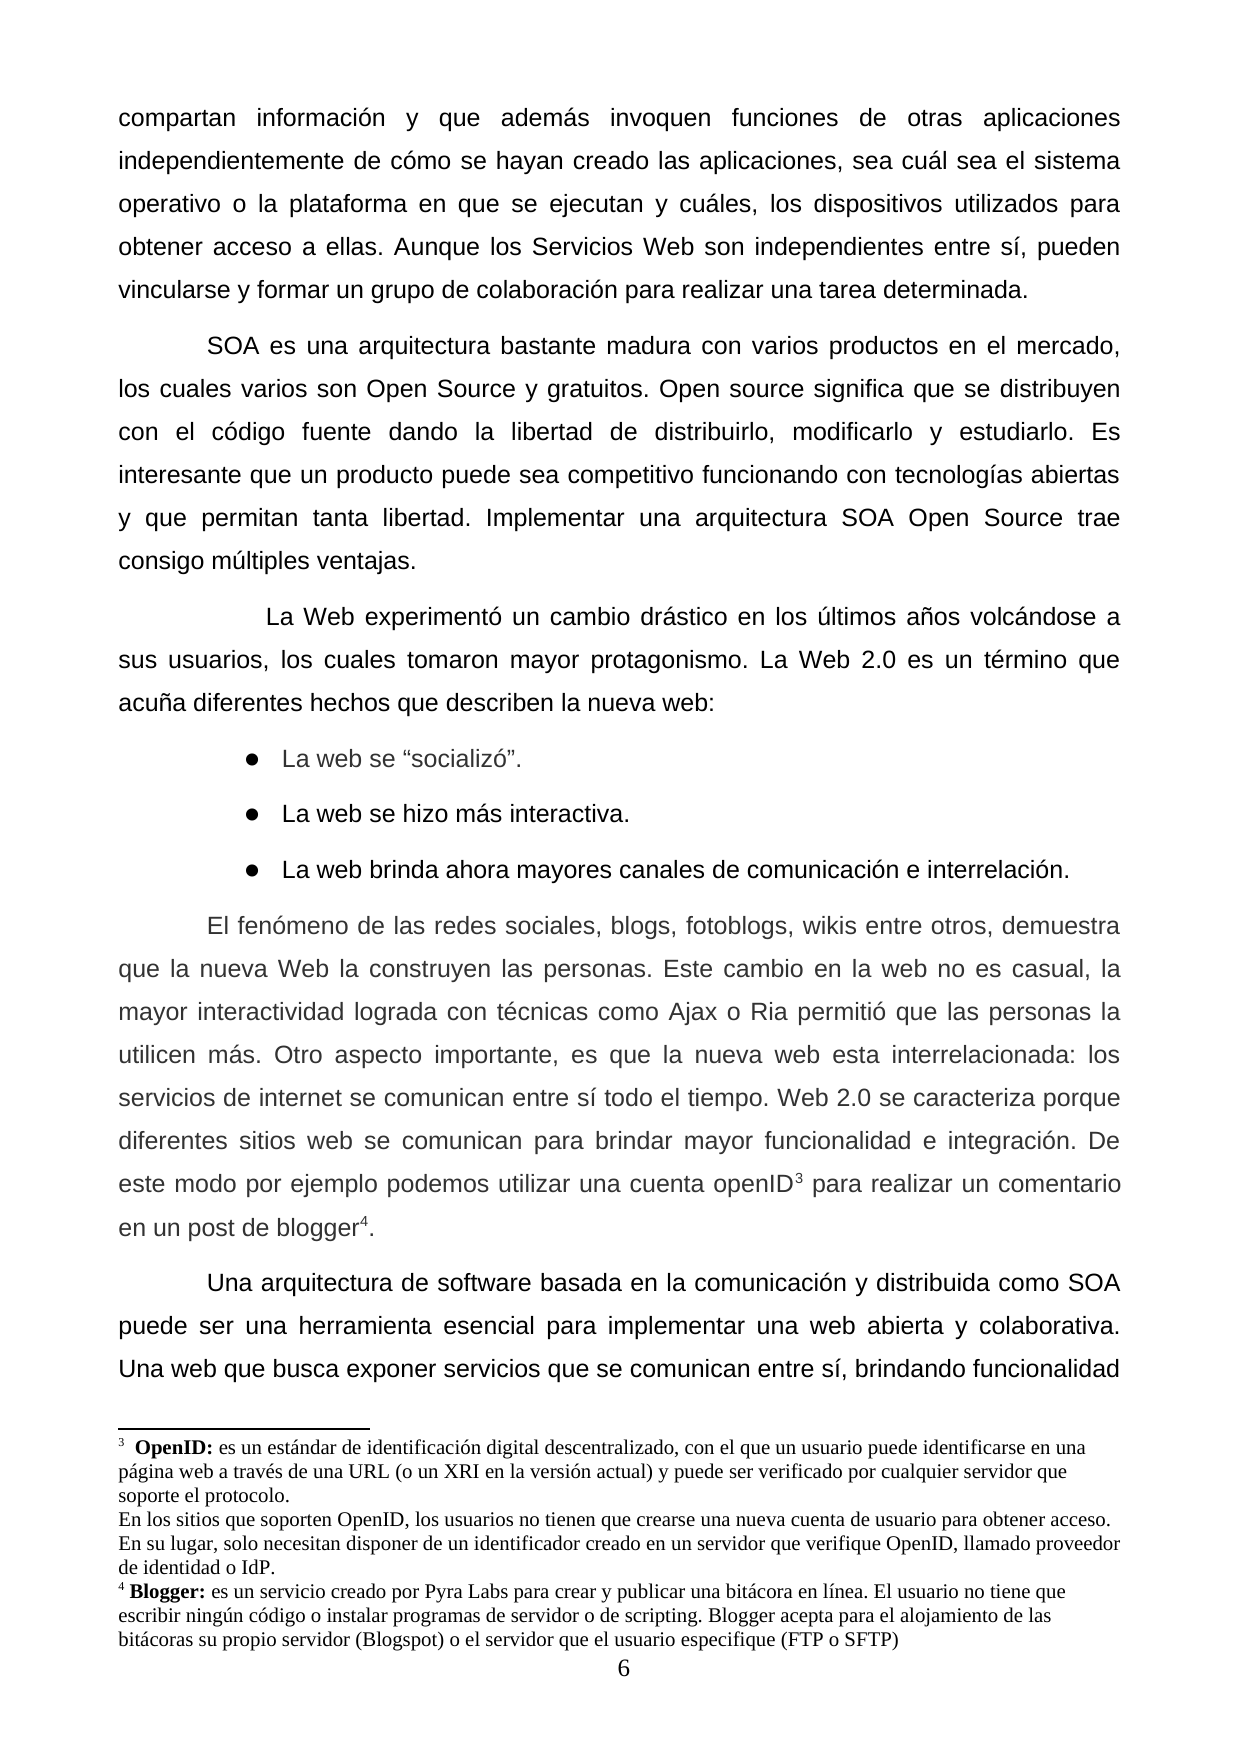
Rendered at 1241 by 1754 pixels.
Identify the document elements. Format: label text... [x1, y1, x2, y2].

text OpenID: es un estándar de identificación digital descentralizado, con el que un usuario puede identificarse en una página web a través de una URL (o un XRI en la versión actual) y puede ser verificado por cualquier servidor que soporte el protocolo. [118, 1435, 1122, 1507]
text SOA es una arquitectura bastante madura con varios productos en el mercado, los cuales varios son Open Source y gratuitos. Open source significa que se distribuyen con el código fuente dando la libertad de distribuirlo, modificarlo y estudiarlo. Es interesante que un producto puede sea competitivo funcionando con tecnologías abiertas y que permitan tanta libertad. Implementar una arquitectura SOA Open Source trae consigo múltiples ventajas. [118, 331, 1122, 575]
list La web se hizo más interactiva. [156, 799, 1122, 828]
text compartan información y que además invoquen funciones de otras aplicaciones independientemente de cómo se hayan creado las aplicaciones, sea cuál sea el sistema operativo o la plataforma en que se ejecutan y cuáles, los dispositivos utilizados para obtener acceso a ellas. Aunque los Servicios Web son independientes entre sí, pueden vincularse y formar un grupo de colaboración para realizar una tarea determinada. [118, 103, 1122, 304]
list La web brinda ahora mayores canales de comunicación e interrelación. [156, 855, 1122, 884]
list La web se “socializó”. [156, 744, 1122, 773]
text Una arquitectura de software basada en la comunicación y distribuida como SOA puede ser una herramienta esencial para implementar una web abierta y colaborativa. Una web que busca exponer servicios que se comunican entre sí, brindando funcionalidad [118, 1268, 1122, 1383]
text El fenómeno de las redes sociales, blogs, fotoblogs, wikis entre otros, demuestra que la nueva Web la construyen las personas. Este cambio en la web no es casual, la mayor interactividad lograda con técnicas como Ajax o Ria permitió que las personas la utilicen más. Otro aspecto importante, es que la nueva web esta interrelacionada: los servicios de internet se comunican entre sí todo el tiempo. Web 2.0 se caracteriza porque diferentes sitios web se comunican para brindar mayor funcionalidad e integración. De este modo por ejemplo podemos utilizar una cuenta openID para realizar un comentario en un post de blogger. [118, 911, 1122, 1241]
text La Web experimentó un cambio drástico en los últimos años volcándose a sus usuarios, los cuales tomaron mayor protagonismo. La Web 2.0 es un término que acuña diferentes hechos que describen la nueva web: [118, 602, 1122, 717]
text Blogger: es un servicio creado por Pyra Labs para crear y publicar una bitácora en línea. El usuario no tiene que escribir ningún código o instalar programas de servidor o de scripting. Blogger acepta para el alojamiento de las bitácoras su propio servidor (Blogspot) o el servidor que el usuario especifique (FTP o SFTP) [118, 1579, 1122, 1651]
text En los sitios que soporten OpenID, los usuarios no tienen que crearse una nueva cuenta de usuario para obtener acceso. En su lugar, solo necesitan disponer de un identificador creado en un servidor que verifique OpenID, llamado proveedor de identidad o IdP. [118, 1507, 1122, 1579]
